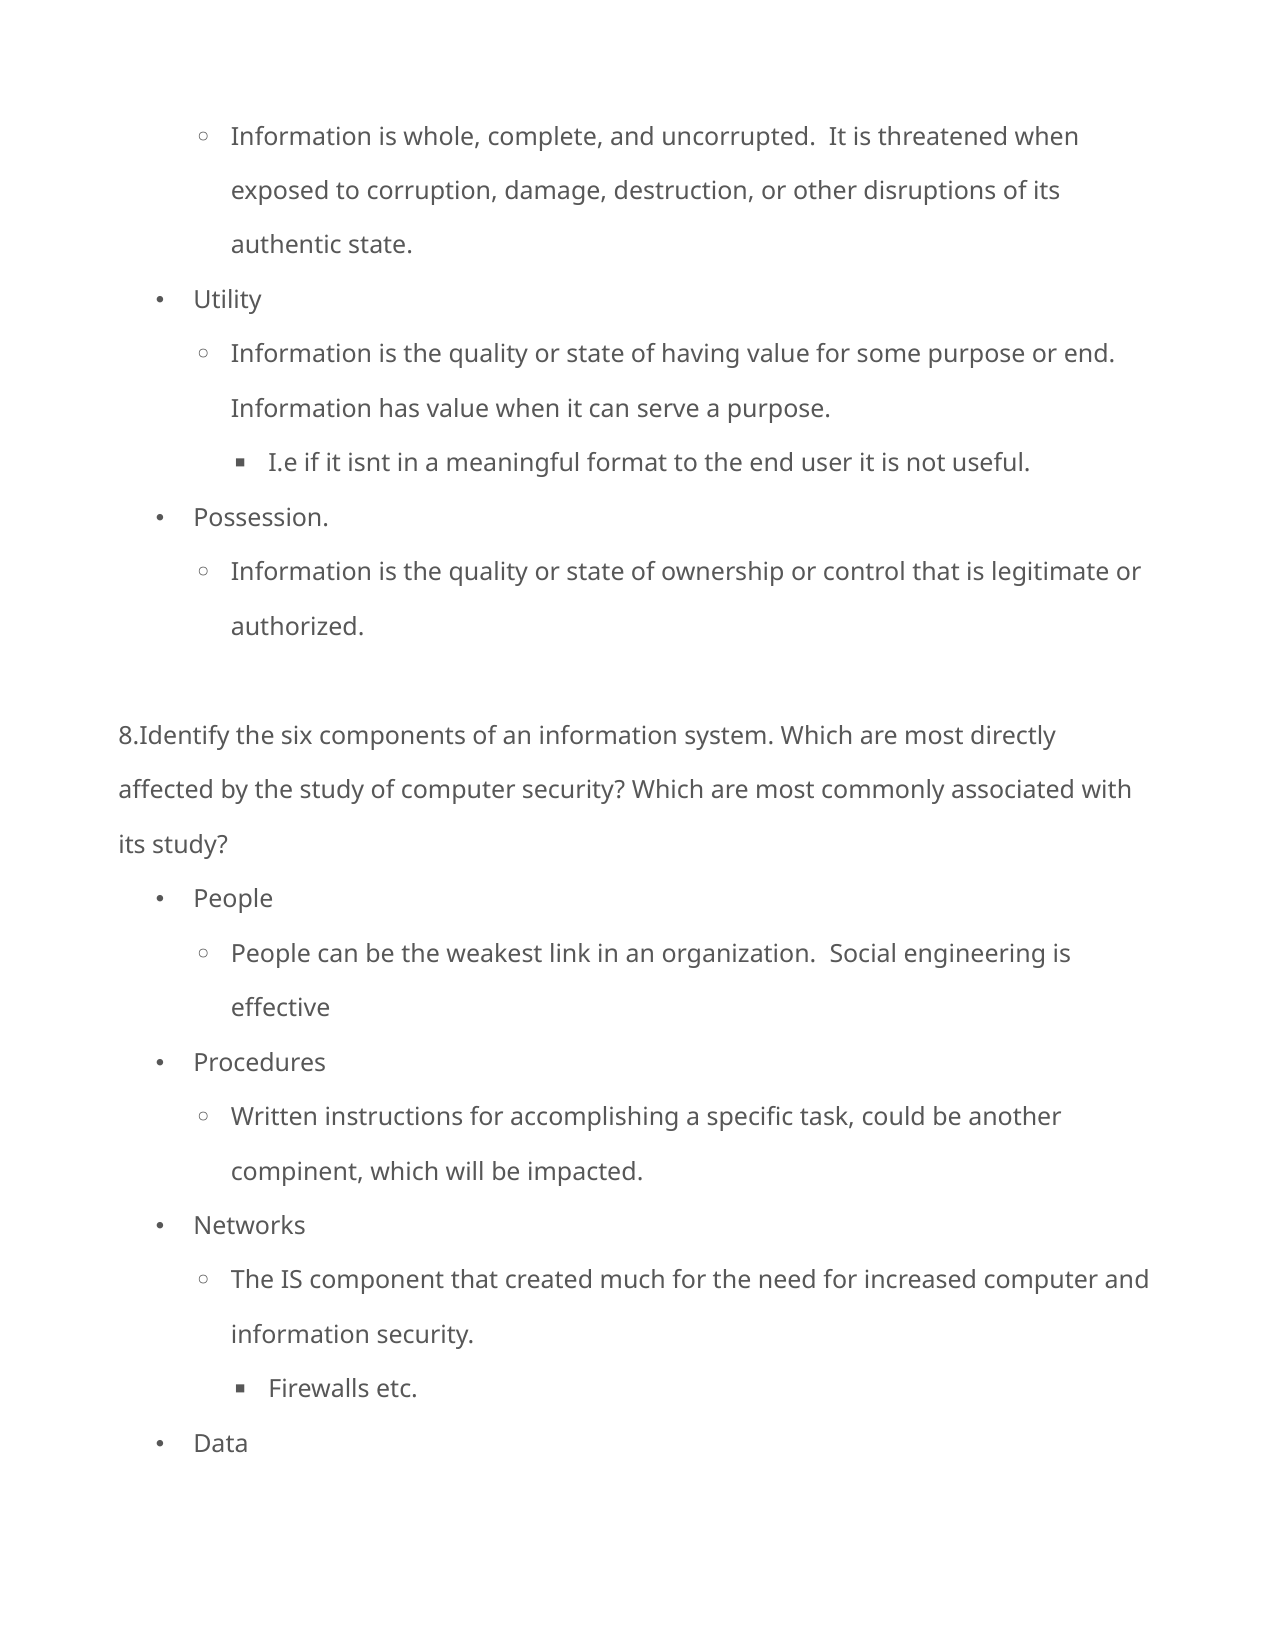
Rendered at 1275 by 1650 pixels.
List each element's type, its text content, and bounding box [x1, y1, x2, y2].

list Procedures [156, 1044, 1157, 1078]
list Written instructions for accomplishing a specific task, could be another compinent, which will be impacted. [193, 1099, 1157, 1187]
list Utility [156, 282, 1157, 316]
list Identify the six components of an information system. Which are most directly affected by the study of computer security? Which are most commonly associated with its study? [118, 717, 1157, 860]
list I.e if it isnt in a meaningful format to the end user it is not useful. [231, 445, 1157, 479]
list The IS component that created much for the need for increased computer and information security. [193, 1262, 1157, 1351]
list Information is whole, complete, and uncorrupted. It is threatened when exposed to corruption, damage, destruction, or other disruptions of its authentic state. [193, 118, 1157, 261]
list Possession. [156, 499, 1157, 533]
list Data [156, 1426, 1157, 1460]
list Networks [156, 1208, 1157, 1242]
list Information is the quality or state of ownership or control that is legitimate or authorized. [193, 554, 1157, 642]
list People [156, 881, 1157, 915]
list Information is the quality or state of having value for some purpose or end. Information has value when it can serve a purpose. [193, 336, 1157, 424]
list Firewalls etc. [231, 1371, 1157, 1405]
list People can be the weakest link in an organization. Social engineering is effective [193, 935, 1157, 1024]
